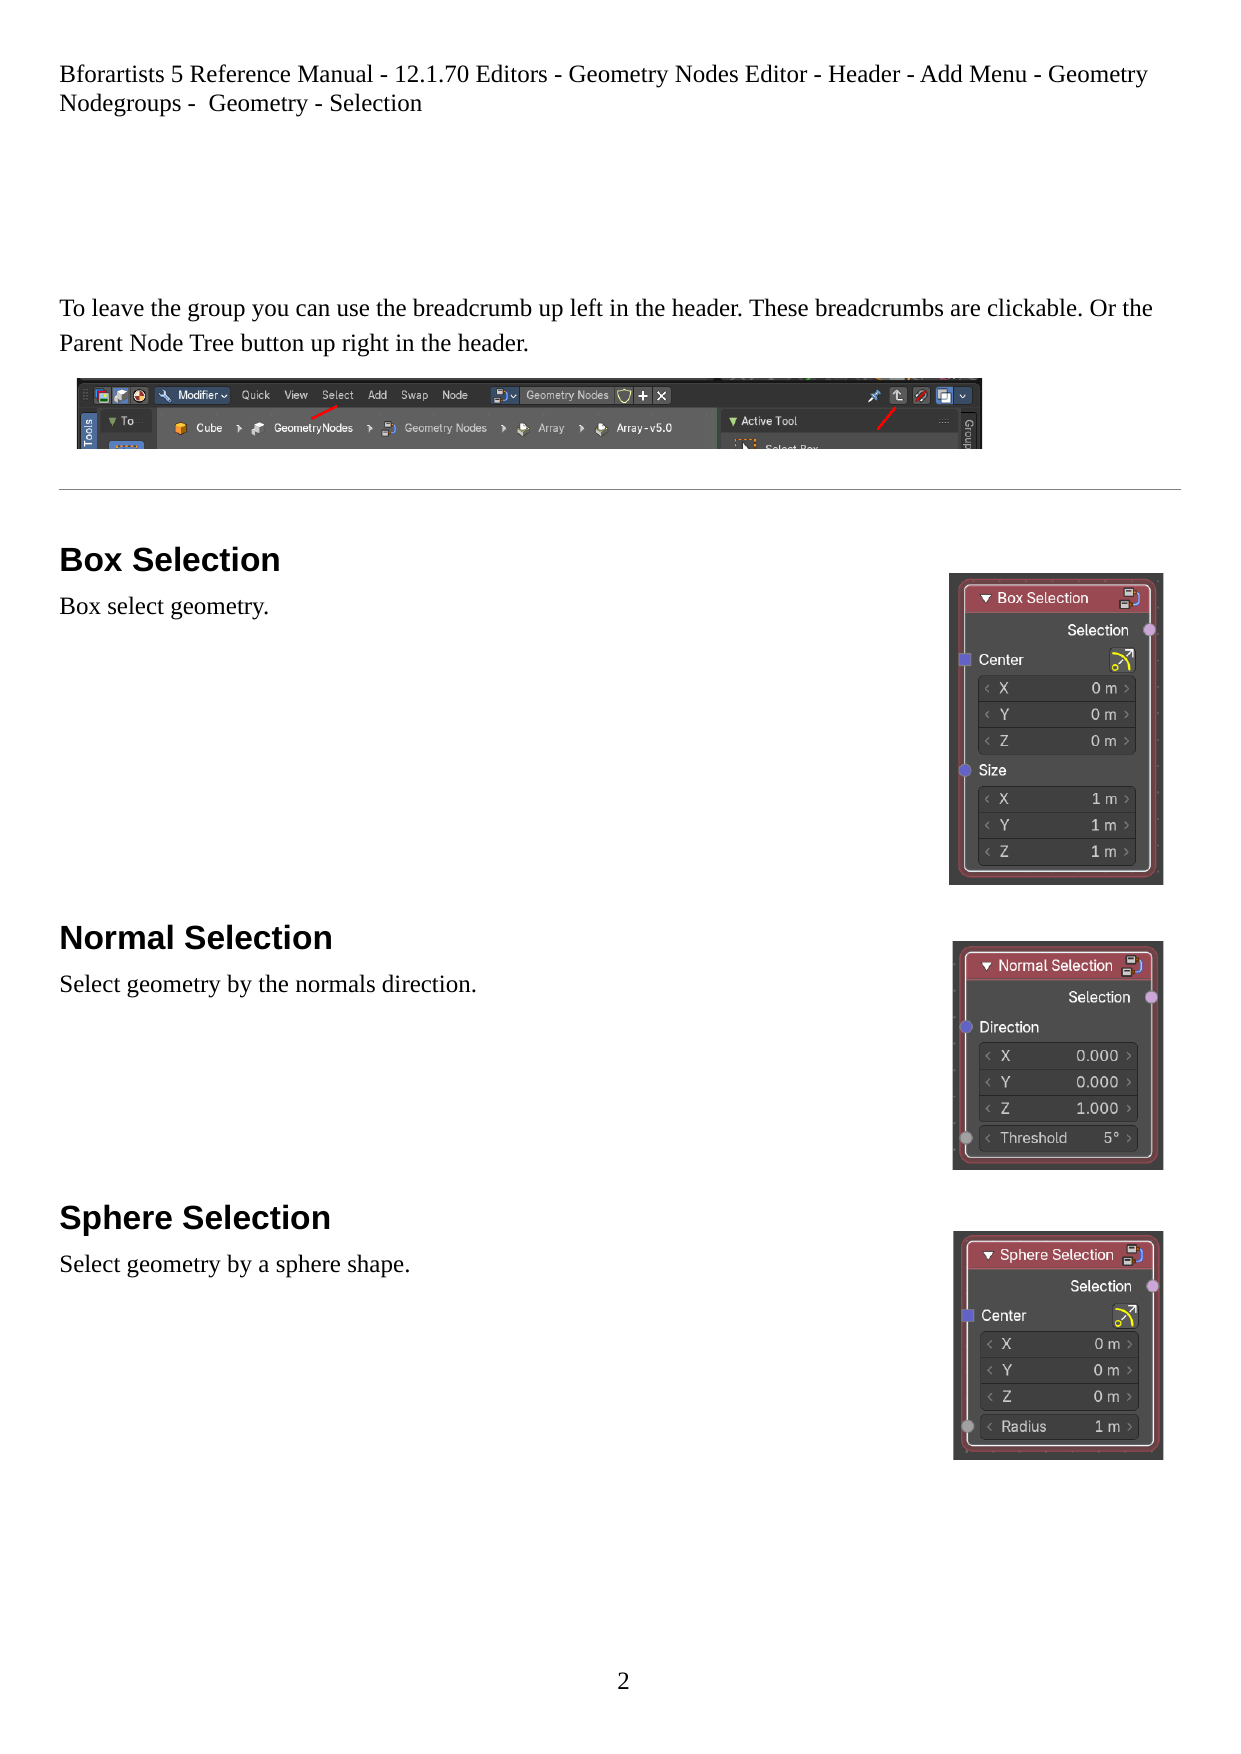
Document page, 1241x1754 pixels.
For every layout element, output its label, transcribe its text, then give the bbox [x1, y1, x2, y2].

picture [953, 1231, 1164, 1460]
subtitle Normal Selection [59, 918, 1181, 957]
picture [949, 573, 1164, 885]
subtitle Box Selection [59, 540, 1181, 578]
picture [76, 378, 983, 449]
text Box select geometry. [59, 591, 949, 620]
picture [952, 941, 1164, 1170]
text Select geometry by the normals direction. [59, 969, 952, 998]
text [1164, 591, 1181, 620]
text Select geometry by a sphere shape. [59, 1249, 953, 1278]
subtitle Sphere Selection [59, 1198, 1181, 1237]
text To leave the group you can use the breadcrumb up left in the header. These breadcrumbs are clickable. Or the Parent Node Tree button up right in the header. [59, 293, 1181, 356]
